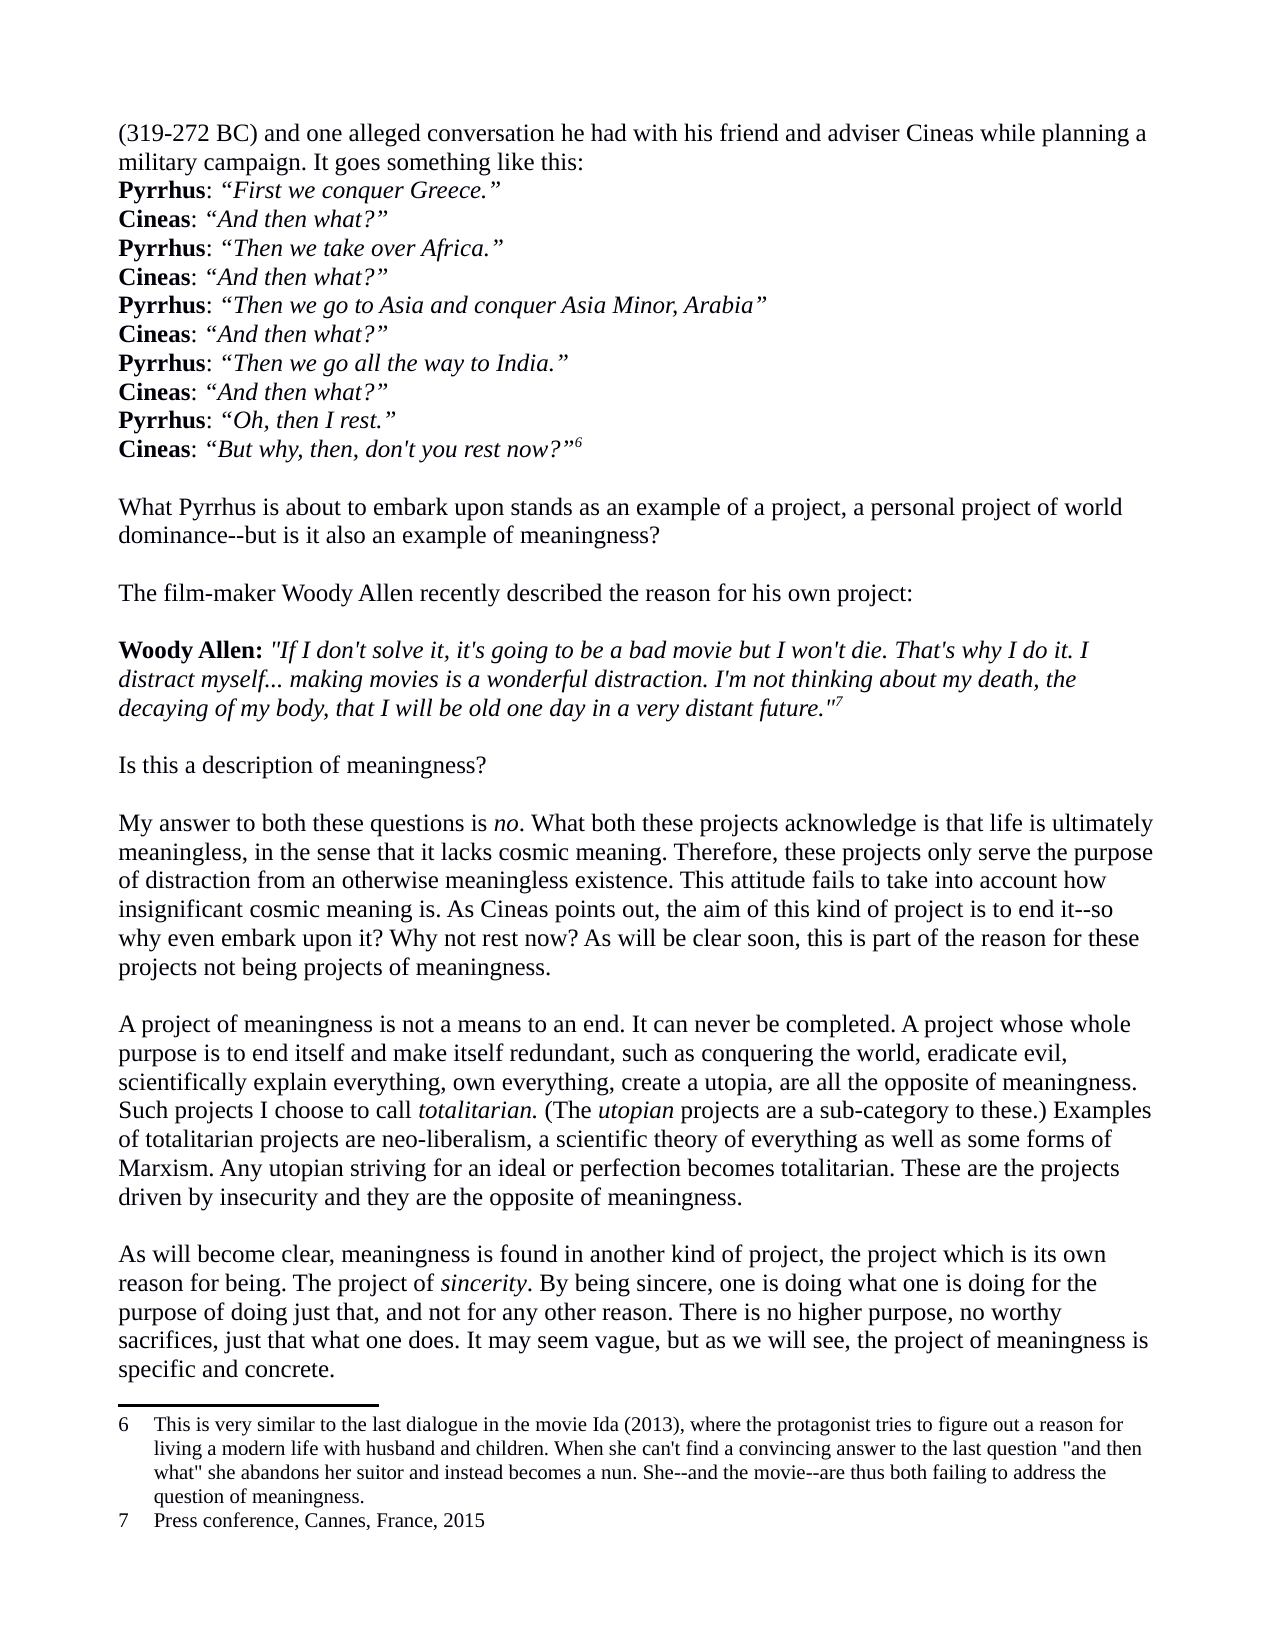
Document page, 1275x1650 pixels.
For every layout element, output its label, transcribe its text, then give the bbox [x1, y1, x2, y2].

text As will become clear, meaningness is found in another kind of project, the project which is its own reason for being. The project of sincerity. By being sincere, one is doing what one is doing for the purpose of doing just that, and not for any other reason. There is no higher purpose, no worthy sacrifices, just that what one does. It may seem vague, but as we will see, the project of meaningness is specific and concrete. [118, 1239, 1157, 1383]
text Cineas: “And then what?” [118, 204, 1157, 233]
text Cineas: “But why, then, don't you rest now?” [118, 434, 1157, 463]
text Cineas: “And then what?” [118, 319, 1157, 348]
text Pyrrhus: “First we conquer Greece.” [118, 176, 1157, 204]
text A project of meaningness is not a means to an end. It can never be completed. A project whose whole purpose is to end itself and make itself redundant, such as conquering the world, eradicate evil, scientifically explain everything, own everything, create a utopia, are all the opposite of meaningness. Such projects I choose to call totalitarian. (The utopian projects are a sub-category to these.) Examples of totalitarian projects are neo-liberalism, a scientific theory of everything as well as some forms of Marxism. Any utopian striving for an ideal or perfection becomes totalitarian. These are the projects driven by insecurity and they are the opposite of meaningness. [118, 1009, 1157, 1211]
text Pyrrhus: “Then we take over Africa.” [118, 233, 1157, 262]
text Pyrrhus: “Then we go all the way to India.” [118, 348, 1157, 377]
text Press conference, Cannes, France, 2015 [118, 1508, 1157, 1532]
text This is very similar to the last dialogue in the movie Ida (2013), where the protagonist tries to figure out a reason for living a modern life with husband and children. When she can't find a convincing answer to the last question "and then what" she abandons her suitor and instead becomes a nun. She--and the movie--are thus both failing to address the question of meaningness. [118, 1412, 1157, 1508]
text Cineas: “And then what?” [118, 262, 1157, 291]
text Is this a description of meaningness? [118, 751, 1157, 779]
text Cineas: “And then what?” [118, 377, 1157, 406]
text The film-maker Woody Allen recently described the reason for his own project: [118, 578, 1157, 607]
text Woody Allen: "If I don't solve it, it's going to be a bad movie but I won't die. That's why I do it. I distract myself... making movies is a wonderful distraction. I'm not thinking about my death, the decaying of my body, that I will be old one day in a very distant future." [118, 636, 1157, 722]
text Pyrrhus: “Then we go to Asia and conquer Asia Minor, Arabia” [118, 291, 1157, 319]
text What Pyrrhus is about to embark upon stands as an example of a project, a personal project of world dominance--but is it also an example of meaningness? [118, 492, 1157, 549]
text My answer to both these questions is no. What both these projects acknowledge is that life is ultimately meaningless, in the sense that it lacks cosmic meaning. Therefore, these projects only serve the purpose of distraction from an otherwise meaningless existence. This attitude fails to take into account how insignificant cosmic meaning is. As Cineas points out, the aim of this kind of project is to end it--so why even embark upon it? Why not rest now? As will be clear soon, this is part of the reason for these projects not being projects of meaningness. [118, 808, 1157, 981]
text Pyrrhus: “Oh, then I rest.” [118, 406, 1157, 434]
text (319-272 BC) and one alleged conversation he had with his friend and adviser Cineas while planning a military campaign. It goes something like this: [118, 118, 1157, 176]
